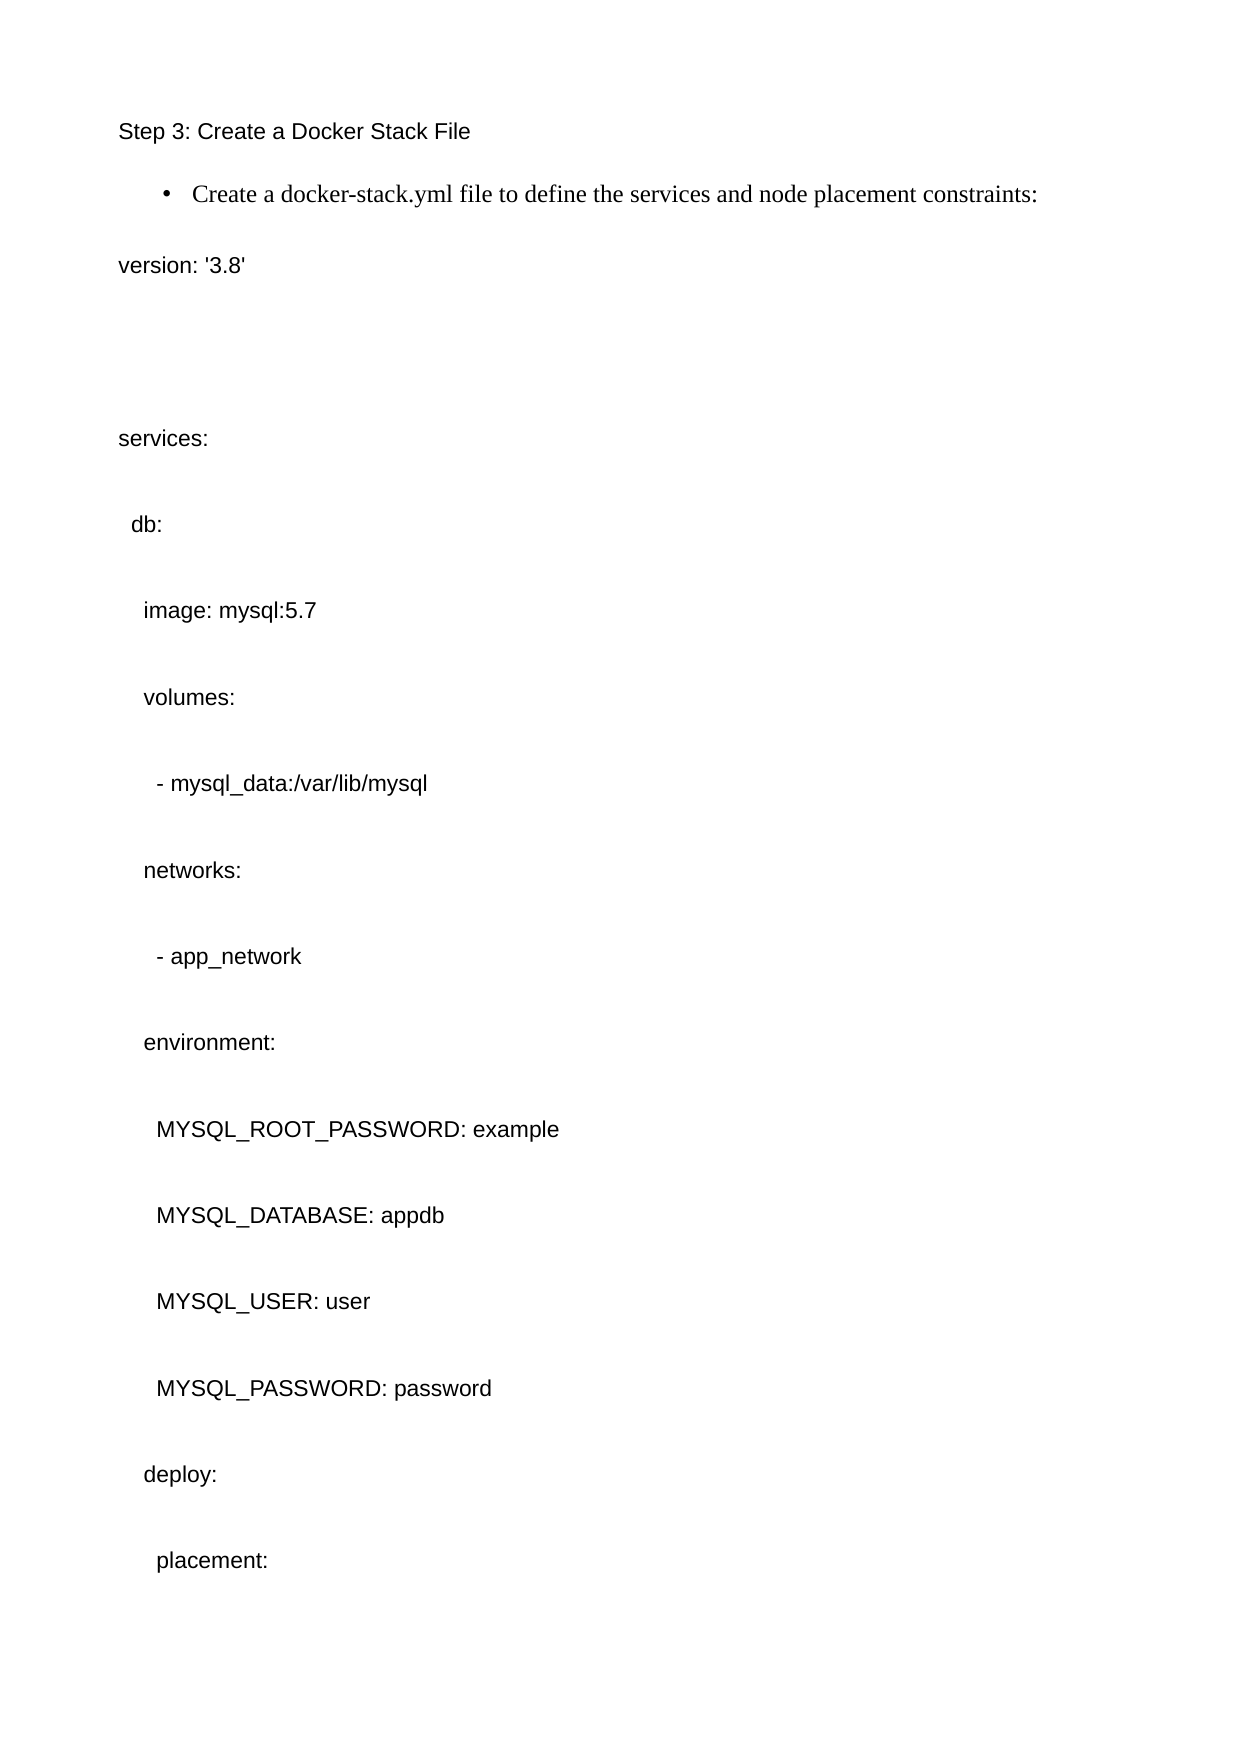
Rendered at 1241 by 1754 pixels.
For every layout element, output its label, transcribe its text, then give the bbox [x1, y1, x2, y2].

text MYSQL_DATABASE: appdb [118, 1202, 1122, 1228]
text deploy: [118, 1461, 1122, 1487]
list Create a docker-stack.yml file to define the services and node placement constraints: [162, 179, 1122, 208]
text - mysql_data:/var/lib/mysql [118, 770, 1122, 797]
text environment: [118, 1029, 1122, 1056]
text networks: [118, 857, 1122, 883]
text - app_network [118, 943, 1122, 969]
text MYSQL_USER: user [118, 1288, 1122, 1315]
text MYSQL_ROOT_PASSWORD: example [118, 1116, 1122, 1142]
text volumes: [118, 684, 1122, 710]
text version: '3.8' [118, 252, 1122, 278]
subtitle Step 3: Create a Docker Stack File [118, 118, 1122, 144]
text image: mysql:5.7 [118, 597, 1122, 624]
text db: [118, 511, 1122, 537]
text MYSQL_PASSWORD: password [118, 1375, 1122, 1401]
text services: [118, 425, 1122, 451]
text placement: [118, 1547, 1122, 1574]
